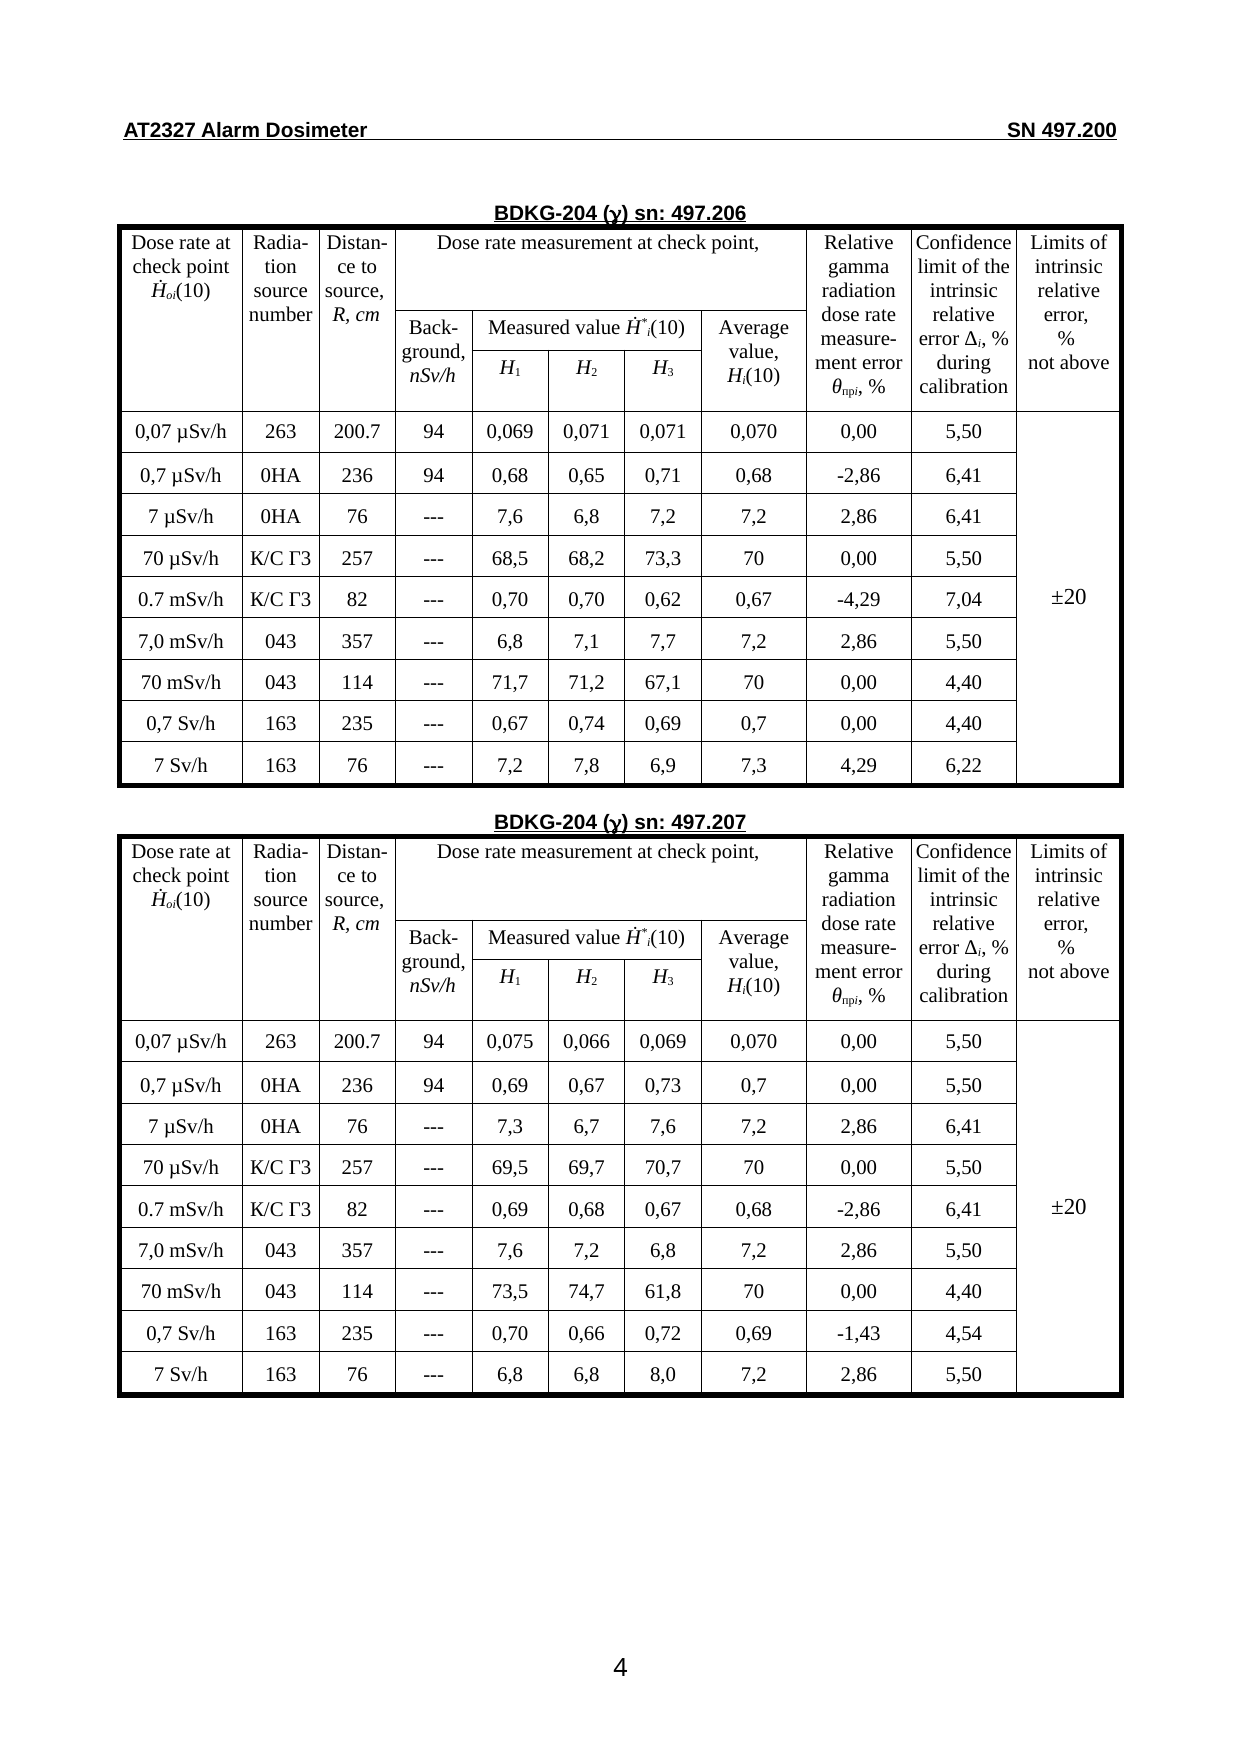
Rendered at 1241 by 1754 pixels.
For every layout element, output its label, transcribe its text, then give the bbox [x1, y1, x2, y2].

table_cell H2 [549, 960, 624, 1020]
table_cell H3 [625, 351, 701, 411]
table_cell 0,67 [473, 701, 548, 741]
table_cell Dose rate at check point Ḣoi(10) [122, 839, 242, 1020]
table_cell Radia-tion source number [243, 839, 319, 1020]
table_cell 5,50 [912, 1352, 1016, 1392]
table_cell 6,7 [549, 1104, 624, 1144]
table_cell 7,3 [473, 1104, 548, 1144]
table_cell --- [396, 1311, 472, 1351]
table_cell -1,43 [807, 1311, 911, 1351]
table_cell 7,8 [549, 742, 624, 783]
table_cell 94 [396, 1021, 472, 1061]
table_cell 7,3 [702, 742, 806, 783]
table_cell 043 [243, 1228, 319, 1268]
table_cell --- [396, 577, 472, 617]
table_cell 0,68 [702, 1186, 806, 1227]
table_cell 94 [396, 412, 472, 452]
table_cell 0НА [243, 494, 319, 534]
table_cell 0,70 [473, 577, 548, 617]
table_cell 0,67 [549, 1062, 624, 1103]
table_cell 0,69 [625, 701, 701, 741]
table_cell 114 [320, 1269, 395, 1309]
table_header BDKG-204 () sn: 497.207 [119, 788, 1121, 834]
table_cell 0,070 [702, 412, 806, 452]
table_cell --- [396, 1186, 472, 1227]
table_cell 0,00 [807, 536, 911, 576]
table_cell 0,70 [549, 577, 624, 617]
table_cell 2,86 [807, 494, 911, 534]
table_cell 76 [320, 742, 395, 783]
table_cell 0НА [243, 453, 319, 493]
table_cell 7,2 [702, 1352, 806, 1392]
table_cell H2 [549, 351, 624, 411]
table_cell 94 [396, 453, 472, 493]
table_cell 0,68 [702, 453, 806, 493]
table_cell 6,8 [473, 618, 548, 659]
table_cell 5,50 [912, 618, 1016, 659]
table_cell Limits of intrinsic relative error, % not above [1017, 230, 1119, 411]
table_cell 257 [320, 536, 395, 576]
table_cell К/С Г3 [243, 1186, 319, 1227]
table_cell -2,86 [807, 453, 911, 493]
table_cell 0,7 µSv/h [122, 453, 242, 493]
table_cell Back-ground, nSv/h [396, 311, 472, 411]
table_cell Distan-ce to source, R, сm [320, 839, 395, 1020]
table_cell 5,50 [912, 412, 1016, 452]
table_cell --- [396, 618, 472, 659]
table_cell 0,00 [807, 1062, 911, 1103]
table_cell --- [396, 494, 472, 534]
table_cell --- [396, 536, 472, 576]
table_cell 0,07 µSv/h [122, 412, 242, 452]
table_cell 0,73 [625, 1062, 701, 1103]
table_cell 70 mSv/h [122, 1269, 242, 1309]
table_cell 0,00 [807, 1145, 911, 1185]
table_cell 7,6 [625, 1104, 701, 1144]
table_cell 043 [243, 618, 319, 659]
table_cell --- [396, 1269, 472, 1309]
table_cell 0,68 [549, 1186, 624, 1227]
table_cell Measured value Ḣ*i(10) [473, 921, 701, 959]
table_cell 7,0 mSv/h [122, 1228, 242, 1268]
table_cell 163 [243, 742, 319, 783]
table_cell 4,40 [912, 660, 1016, 700]
table_cell H3 [625, 960, 701, 1020]
table_cell 6,8 [625, 1228, 701, 1268]
table_cell 0,00 [807, 1269, 911, 1309]
table_cell 7,2 [702, 1104, 806, 1144]
table_cell 235 [320, 701, 395, 741]
table_cell 0,7 Sv/h [122, 701, 242, 741]
table_cell H1 [473, 351, 548, 411]
table_cell 114 [320, 660, 395, 700]
table_cell 0,00 [807, 701, 911, 741]
table_cell 0,071 [625, 412, 701, 452]
table_cell 7,2 [702, 494, 806, 534]
table_cell Measured value Ḣ*i(10) [473, 311, 701, 349]
table_cell 7,2 [702, 618, 806, 659]
table_cell Relative gamma radiation dose rate measure-ment error θпрi, % [807, 230, 911, 411]
table_cell 71,7 [473, 660, 548, 700]
table_cell 4,29 [807, 742, 911, 783]
table_cell 7,1 [549, 618, 624, 659]
table_cell 263 [243, 1021, 319, 1061]
table_cell 0.7 mSv/h [122, 577, 242, 617]
table_cell 0,07 µSv/h [122, 1021, 242, 1061]
table_cell 0,69 [473, 1062, 548, 1103]
table_cell 263 [243, 412, 319, 452]
table_cell 4,54 [912, 1311, 1016, 1351]
table_cell 6,8 [549, 494, 624, 534]
table_cell 70 µSv/h [122, 1145, 242, 1185]
table_cell 61,8 [625, 1269, 701, 1309]
table_cell 0,00 [807, 660, 911, 700]
table_cell Dose rate measurement at check point, [396, 839, 806, 919]
table_cell 7,2 [625, 494, 701, 534]
table_cell 0НА [243, 1062, 319, 1103]
table_cell 70 mSv/h [122, 660, 242, 700]
table_cell Relative gamma radiation dose rate measure-ment error θпрi, % [807, 839, 911, 1020]
table_cell --- [396, 660, 472, 700]
table_cell --- [396, 701, 472, 741]
table_cell --- [396, 1352, 472, 1392]
table_cell 4,40 [912, 701, 1016, 741]
table_cell 0,69 [473, 1186, 548, 1227]
table_cell 71,2 [549, 660, 624, 700]
table_cell 0НА [243, 1104, 319, 1144]
table_cell 70,7 [625, 1145, 701, 1185]
table_cell 6,22 [912, 742, 1016, 783]
table_cell 6,8 [473, 1352, 548, 1392]
table_cell 5,50 [912, 1021, 1016, 1061]
table_cell 68,2 [549, 536, 624, 576]
table_cell 94 [396, 1062, 472, 1103]
table_cell 0,00 [807, 1021, 911, 1061]
table_cell 2,86 [807, 1104, 911, 1144]
table_cell 5,50 [912, 1062, 1016, 1103]
table_cell 7,2 [549, 1228, 624, 1268]
table_cell 7 µSv/h [122, 494, 242, 534]
table_cell Confidence limit of the intrinsic relative error Δi, % during calibration [912, 839, 1016, 1020]
table_cell К/С Г3 [243, 536, 319, 576]
table_cell 0,066 [549, 1021, 624, 1061]
table_cell 7 Sv/h [122, 1352, 242, 1392]
table_cell 70 µSv/h [122, 536, 242, 576]
table_cell 6,41 [912, 1186, 1016, 1227]
table_cell 68,5 [473, 536, 548, 576]
table_cell 0,67 [625, 1186, 701, 1227]
table_cell 7,7 [625, 618, 701, 659]
table_cell 2,86 [807, 1352, 911, 1392]
table_cell 0,069 [625, 1021, 701, 1061]
table_cell 043 [243, 1269, 319, 1309]
table_cell 200.7 [320, 1021, 395, 1061]
table_cell Average value, Hi(10) [702, 311, 806, 411]
table_cell 0,00 [807, 412, 911, 452]
table_cell 5,50 [912, 1228, 1016, 1268]
table_cell 235 [320, 1311, 395, 1351]
table_cell 6,8 [549, 1352, 624, 1392]
table_cell 257 [320, 1145, 395, 1185]
table_cell 236 [320, 453, 395, 493]
table_cell 6,9 [625, 742, 701, 783]
table_cell 2,86 [807, 1228, 911, 1268]
table_cell 69,5 [473, 1145, 548, 1185]
table_cell Dose rate at check point Ḣoi(10) [122, 230, 242, 411]
table_cell 0,075 [473, 1021, 548, 1061]
table_cell 73,5 [473, 1269, 548, 1309]
table_cell Average value, Hi(10) [702, 921, 806, 1020]
table_cell Distan-ce to source, R, сm [320, 230, 395, 411]
table_cell 0,62 [625, 577, 701, 617]
table_cell 0,71 [625, 453, 701, 493]
table_cell 0,68 [473, 453, 548, 493]
table_cell 70 [702, 1145, 806, 1185]
table_cell 2,86 [807, 618, 911, 659]
table_cell К/С Г3 [243, 577, 319, 617]
table_cell 76 [320, 1104, 395, 1144]
table_cell 357 [320, 1228, 395, 1268]
table_cell -2,86 [807, 1186, 911, 1227]
table_cell Limits of intrinsic relative error, % not above [1017, 839, 1119, 1020]
table_cell 0,7 [702, 1062, 806, 1103]
table_cell 236 [320, 1062, 395, 1103]
table_cell 69,7 [549, 1145, 624, 1185]
table_cell Dose rate measurement at check point, [396, 230, 806, 310]
table_cell 0,7 [702, 701, 806, 741]
table_cell 82 [320, 577, 395, 617]
table_cell 0,070 [702, 1021, 806, 1061]
table_cell -4,29 [807, 577, 911, 617]
table_cell 0.7 mSv/h [122, 1186, 242, 1227]
table_cell 8,0 [625, 1352, 701, 1392]
table_cell 357 [320, 618, 395, 659]
table_cell H1 [473, 960, 548, 1020]
table_cell 0,071 [549, 412, 624, 452]
table_cell --- [396, 1228, 472, 1268]
table_cell 0,70 [473, 1311, 548, 1351]
table_cell 0,66 [549, 1311, 624, 1351]
table_header BDKG-204 () sn: 497.206 [119, 179, 1121, 224]
table_cell Radia-tion source number [243, 230, 319, 411]
table_cell 6,41 [912, 453, 1016, 493]
table_cell 7,2 [702, 1228, 806, 1268]
table_cell 5,50 [912, 536, 1016, 576]
table_cell 0,72 [625, 1311, 701, 1351]
table_cell 163 [243, 701, 319, 741]
table_cell 7,6 [473, 1228, 548, 1268]
table_cell 7,6 [473, 494, 548, 534]
table_cell 4,40 [912, 1269, 1016, 1309]
table_cell 0,67 [702, 577, 806, 617]
table_cell 7,04 [912, 577, 1016, 617]
table_cell 163 [243, 1352, 319, 1392]
table_cell 7 µSv/h [122, 1104, 242, 1144]
table_cell 7 Sv/h [122, 742, 242, 783]
table_cell 0,69 [702, 1311, 806, 1351]
table_cell К/С Г3 [243, 1145, 319, 1185]
table_cell 0,65 [549, 453, 624, 493]
table_cell 5,50 [912, 1145, 1016, 1185]
table_cell --- [396, 1104, 472, 1144]
table_cell 7,0 mSv/h [122, 618, 242, 659]
table_cell 73,3 [625, 536, 701, 576]
table_cell ±20 [1017, 1021, 1119, 1392]
table_cell 70 [702, 660, 806, 700]
table_cell 74,7 [549, 1269, 624, 1309]
table_cell Back-ground, nSv/h [396, 921, 472, 1020]
table_cell --- [396, 1145, 472, 1185]
table_cell 70 [702, 536, 806, 576]
table_cell 76 [320, 1352, 395, 1392]
table_cell 200.7 [320, 412, 395, 452]
table_cell ±20 [1017, 412, 1119, 783]
table_cell 82 [320, 1186, 395, 1227]
table_cell 0,74 [549, 701, 624, 741]
table_cell 7,2 [473, 742, 548, 783]
table_cell --- [396, 742, 472, 783]
table_cell 043 [243, 660, 319, 700]
table_cell 67,1 [625, 660, 701, 700]
table_cell 0,069 [473, 412, 548, 452]
table_cell 0,7 µSv/h [122, 1062, 242, 1103]
table_cell 70 [702, 1269, 806, 1309]
table_cell Confidence limit of the intrinsic relative error Δi, % during calibration [912, 230, 1016, 411]
table_cell 6,41 [912, 494, 1016, 534]
table_cell 0,7 Sv/h [122, 1311, 242, 1351]
table_cell 163 [243, 1311, 319, 1351]
table_cell 6,41 [912, 1104, 1016, 1144]
table_cell 76 [320, 494, 395, 534]
